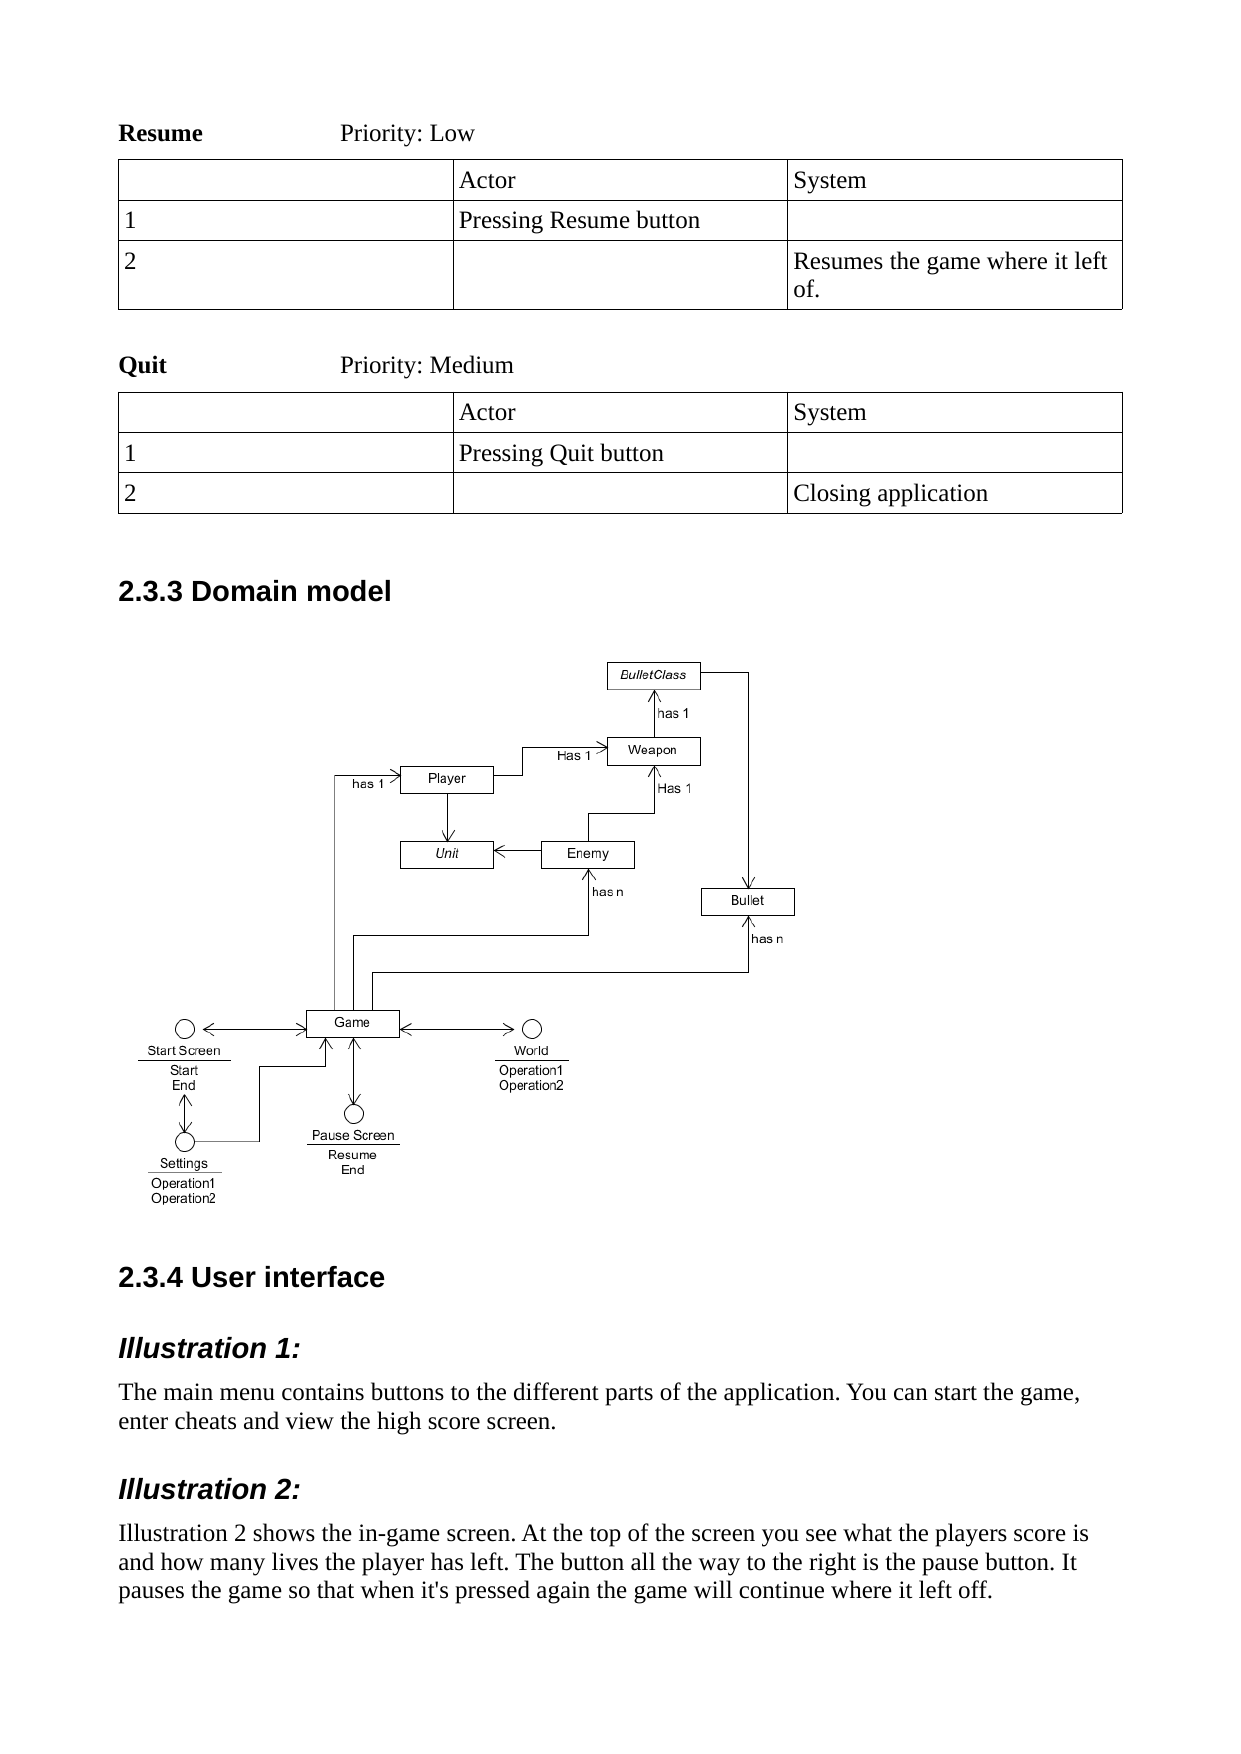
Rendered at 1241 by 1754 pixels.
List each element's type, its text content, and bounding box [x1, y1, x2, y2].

text Illustration 2 shows the in-game screen. At the top of the screen you see what the players score is and how many lives the player has left. The button all the way to the right is the pause button. It pauses the game so that when it's pressed again the game will continue where it left off. [118, 1518, 1122, 1604]
table_cell 2 [119, 241, 453, 309]
table_cell Pressing Resume button [454, 201, 787, 240]
subtitle Illustration 1: [118, 1331, 1122, 1364]
table_header Actor [454, 393, 787, 432]
table_cell 1 [119, 433, 453, 472]
table_cell [788, 201, 1122, 240]
table_cell Closing application [788, 473, 1122, 513]
subtitle Illustration 2: [118, 1472, 1122, 1506]
table_cell Resumes the game where it left of. [788, 241, 1122, 309]
table_cell 1 [119, 201, 453, 240]
table_header [119, 393, 453, 432]
subtitle 2.3.3 Domain model [118, 574, 1122, 607]
table_cell [454, 241, 787, 309]
text Quit Priority: Medium [118, 350, 1122, 379]
text The main menu contains buttons to the different parts of the application. You can start the game, enter cheats and view the high score screen. [118, 1377, 1122, 1434]
text Resume Priority: Low [118, 118, 1122, 147]
table_cell 2 [119, 473, 453, 513]
subtitle 2.3.4 User interface [118, 1260, 1122, 1293]
table_header System [788, 160, 1122, 200]
table_cell [788, 433, 1122, 472]
table_cell Pressing Quit button [454, 433, 787, 472]
table_header Actor [454, 160, 787, 200]
table_cell [454, 473, 787, 513]
table_header [119, 160, 453, 200]
table_header System [788, 393, 1122, 432]
picture [118, 643, 813, 1235]
